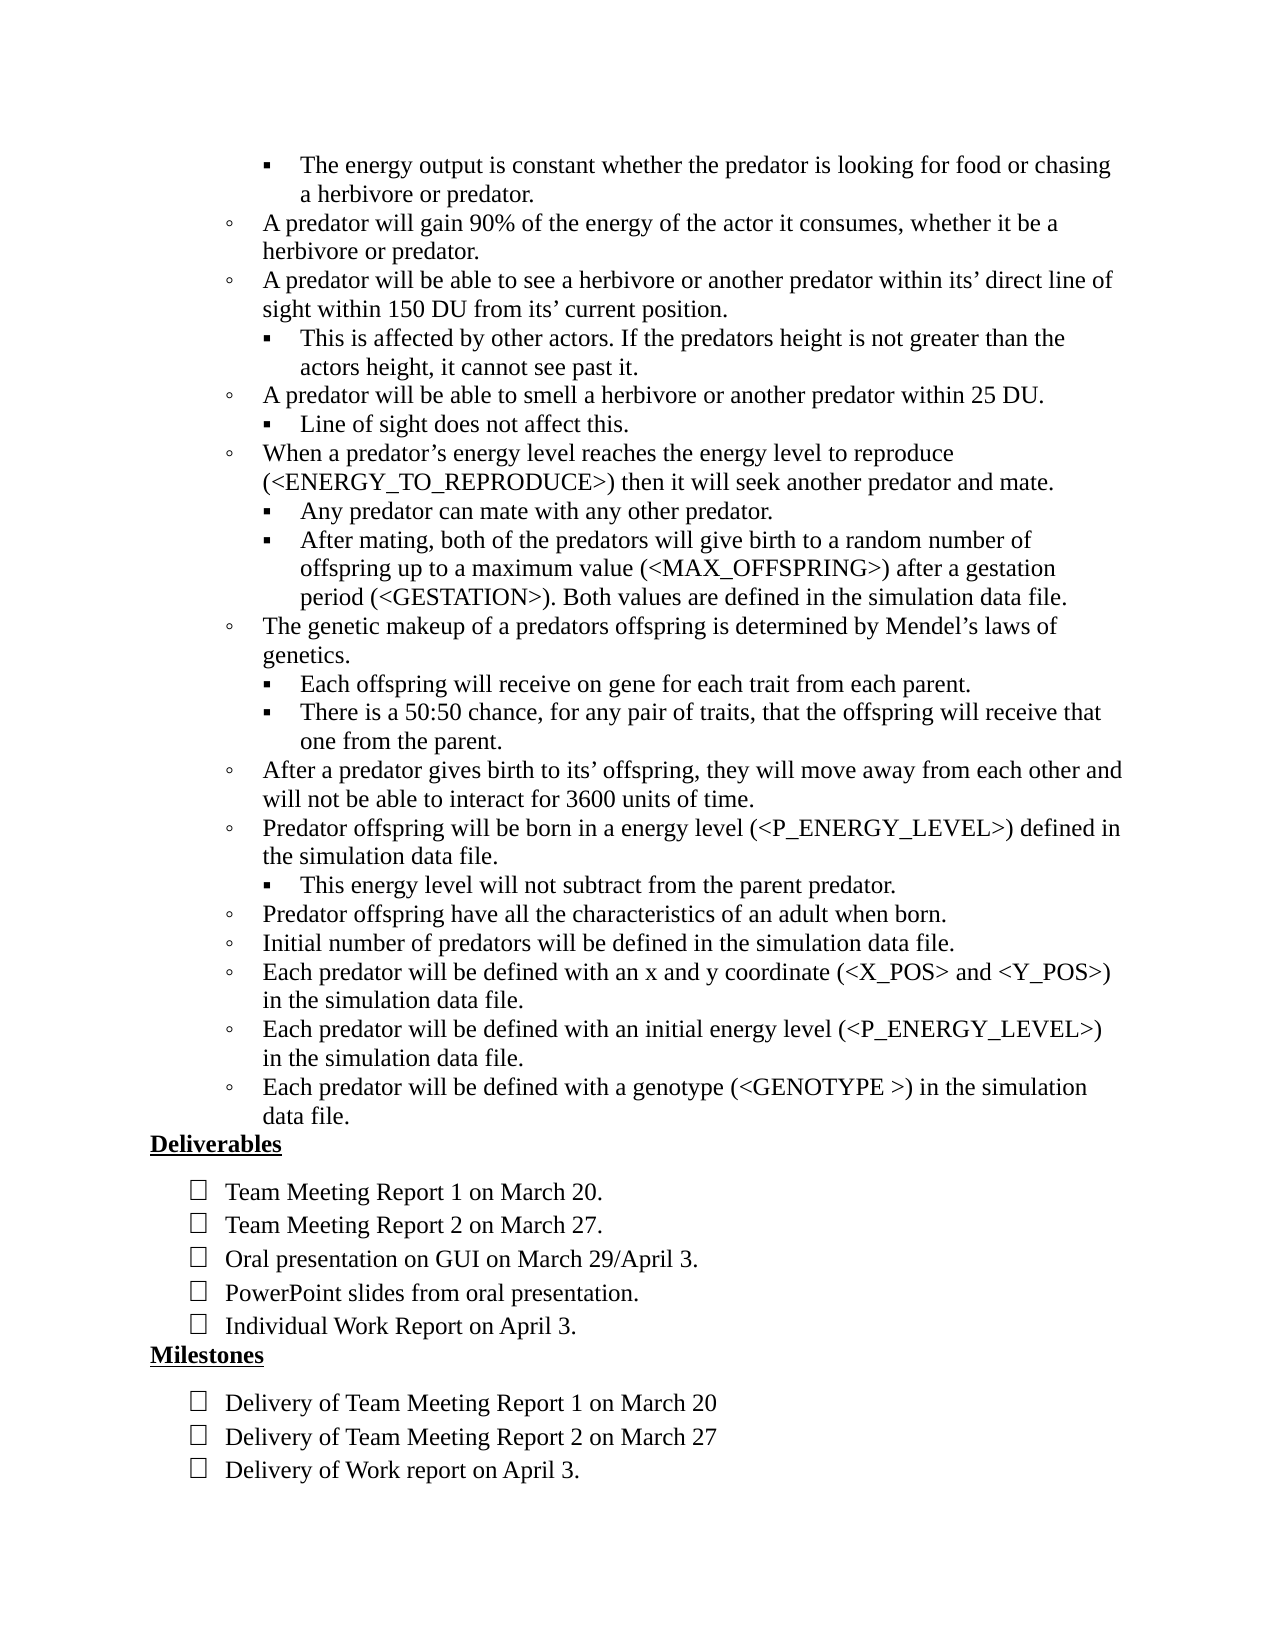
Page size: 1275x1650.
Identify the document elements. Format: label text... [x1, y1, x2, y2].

list Delivery of Team Meeting Report 2 on March 27 [187, 1417, 1125, 1451]
list The genetic makeup of a predators offspring is determined by Mendel’s laws of genetics. [225, 611, 1125, 668]
list Oral presentation on GUI on March 29/April 3. [187, 1240, 1125, 1273]
list Any predator can mate with any other predator. [262, 496, 1125, 524]
list PowerPoint slides from oral presentation. [187, 1273, 1125, 1307]
list A predator will be able to smell a herbivore or another predator within 25 DU. [225, 380, 1125, 409]
list Each predator will be defined with an initial energy level (<P_ENERGY_LEVEL>) in the simulation data file. [225, 1014, 1125, 1072]
text Deliverables [150, 1129, 1125, 1158]
list Line of sight does not affect this. [262, 409, 1125, 438]
list Delivery of Team Meeting Report 1 on March 20 [187, 1384, 1125, 1417]
list After mating, both of the predators will give birth to a random number of offspring up to a maximum value (<MAX_OFFSPRING>) after a gestation period (<GESTATION>). Both values are defined in the simulation data file. [262, 524, 1125, 611]
list After a predator gives birth to its’ offspring, they will move away from each other and will not be able to interact for 3600 units of time. [225, 755, 1125, 813]
list A predator will gain 90% of the energy of the actor it consumes, whether it be a herbivore or predator. [225, 208, 1125, 265]
list Initial number of predators will be defined in the simulation data file. [225, 928, 1125, 957]
list Each offspring will receive on gene for each trait from each parent. [262, 668, 1125, 697]
list When a predator’s energy level reaches the energy level to reproduce (<ENERGY_TO_REPRODUCE>) then it will seek another predator and mate. [225, 438, 1125, 496]
list Predator offspring have all the characteristics of an adult when born. [225, 899, 1125, 928]
list Team Meeting Report 2 on March 27. [187, 1206, 1125, 1240]
list The energy output is constant whether the predator is looking for food or chasing a herbivore or predator. [262, 150, 1125, 208]
list A predator will be able to see a herbivore or another predator within its’ direct line of sight within 150 DU from its’ current position. [225, 265, 1125, 323]
list Predator offspring will be born in a energy level (<P_ENERGY_LEVEL>) defined in the simulation data file. [225, 813, 1125, 870]
text Milestones [150, 1341, 1125, 1369]
list Each predator will be defined with a genotype (<GENOTYPE >) in the simulation data file. [225, 1072, 1125, 1129]
list This energy level will not subtract from the parent predator. [262, 870, 1125, 899]
list Each predator will be defined with an x and y coordinate (<X_POS> and <Y_POS>) in the simulation data file. [225, 957, 1125, 1014]
list There is a 50:50 chance, for any pair of traits, that the offspring will receive that one from the parent. [262, 697, 1125, 755]
list Team Meeting Report 1 on March 20. [187, 1173, 1125, 1206]
list This is affected by other actors. If the predators height is not greater than the actors height, it cannot see past it. [262, 323, 1125, 380]
list Delivery of Work report on April 3. [187, 1451, 1125, 1484]
list Individual Work Report on April 3. [187, 1307, 1125, 1341]
